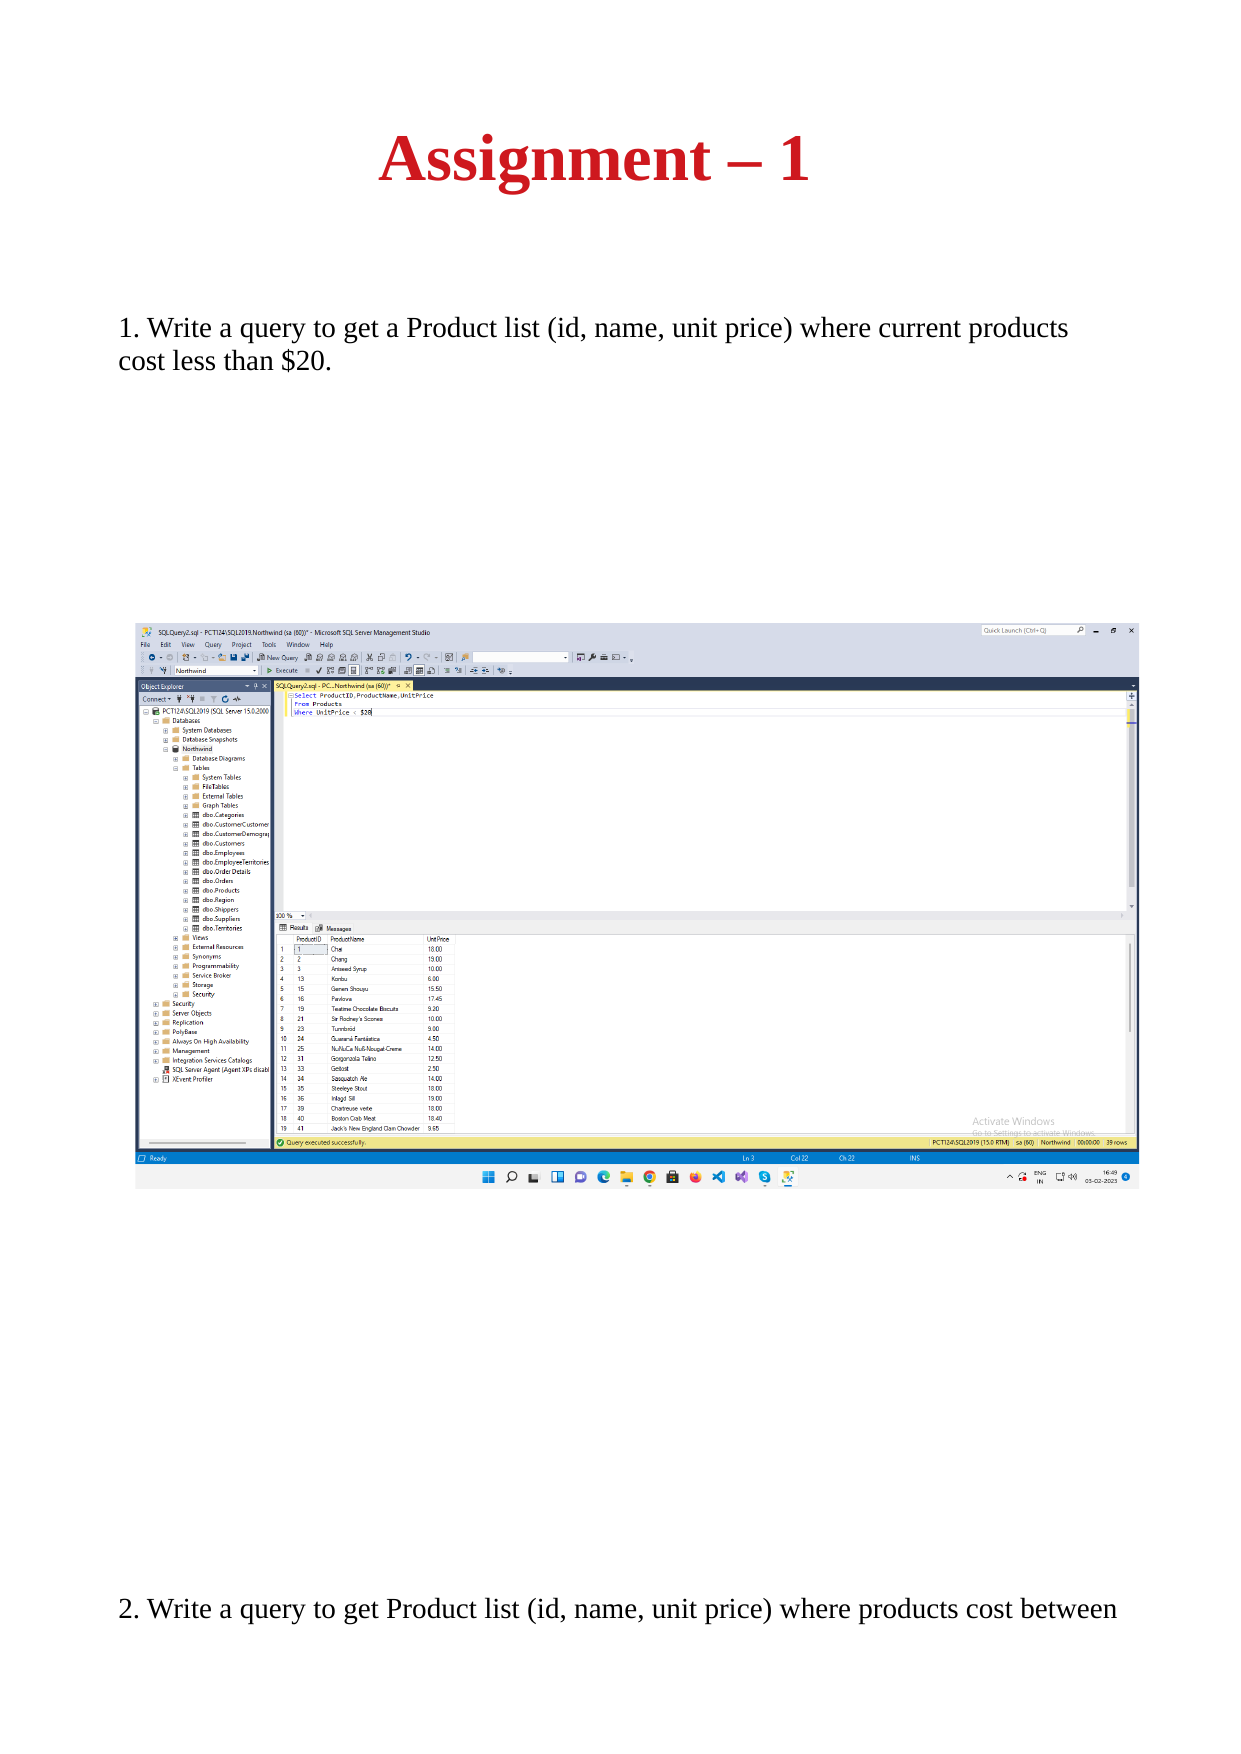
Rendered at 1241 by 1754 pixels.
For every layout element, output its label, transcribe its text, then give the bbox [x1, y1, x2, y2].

picture [135, 623, 1140, 1189]
text 2. Write a query to get Product list (id, name, unit price) where products cost between [118, 1591, 1122, 1624]
text Assignment – 1 [118, 118, 1122, 195]
text 1. Write a query to get a Product list (id, name, unit price) where current products cost less than $20. [118, 310, 1122, 377]
